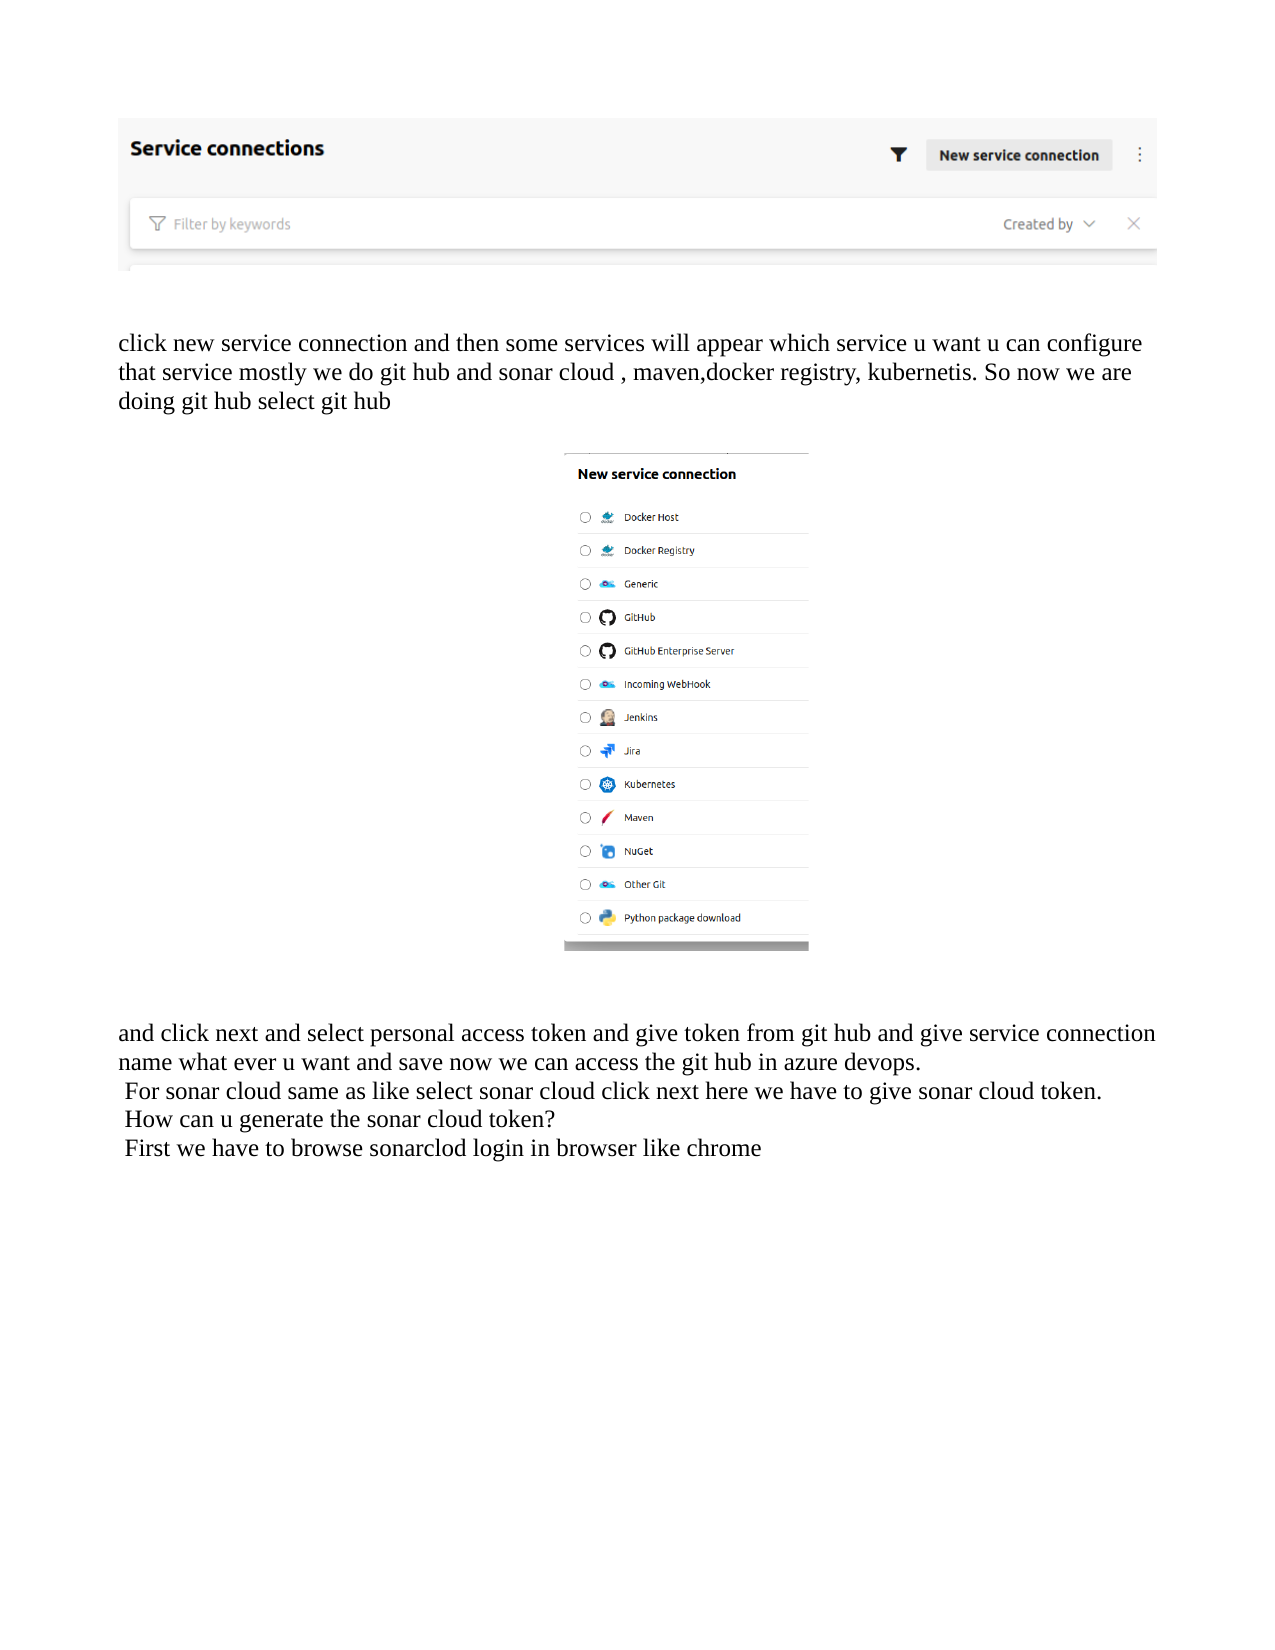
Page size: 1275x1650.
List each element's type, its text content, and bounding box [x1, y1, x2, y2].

text For sonar cloud same as like select sonar cloud click next here we have to give sonar cloud token. [118, 1076, 1157, 1104]
text How can u generate the sonar cloud token? [118, 1104, 1157, 1133]
text click new service connection and then some services will appear which service u want u can configure that service mostly we do git hub and sonar cloud , maven,docker registry, kubernetis. So now we are doing git hub select git hub [118, 328, 1157, 414]
picture [118, 118, 1157, 271]
text First we have to browse sonarclod login in browser like chrome [118, 1133, 1157, 1162]
picture [564, 453, 809, 951]
text and click next and select personal access token and give token from git hub and give service connection name what ever u want and save now we can access the git hub in azure devops. [118, 1018, 1157, 1076]
